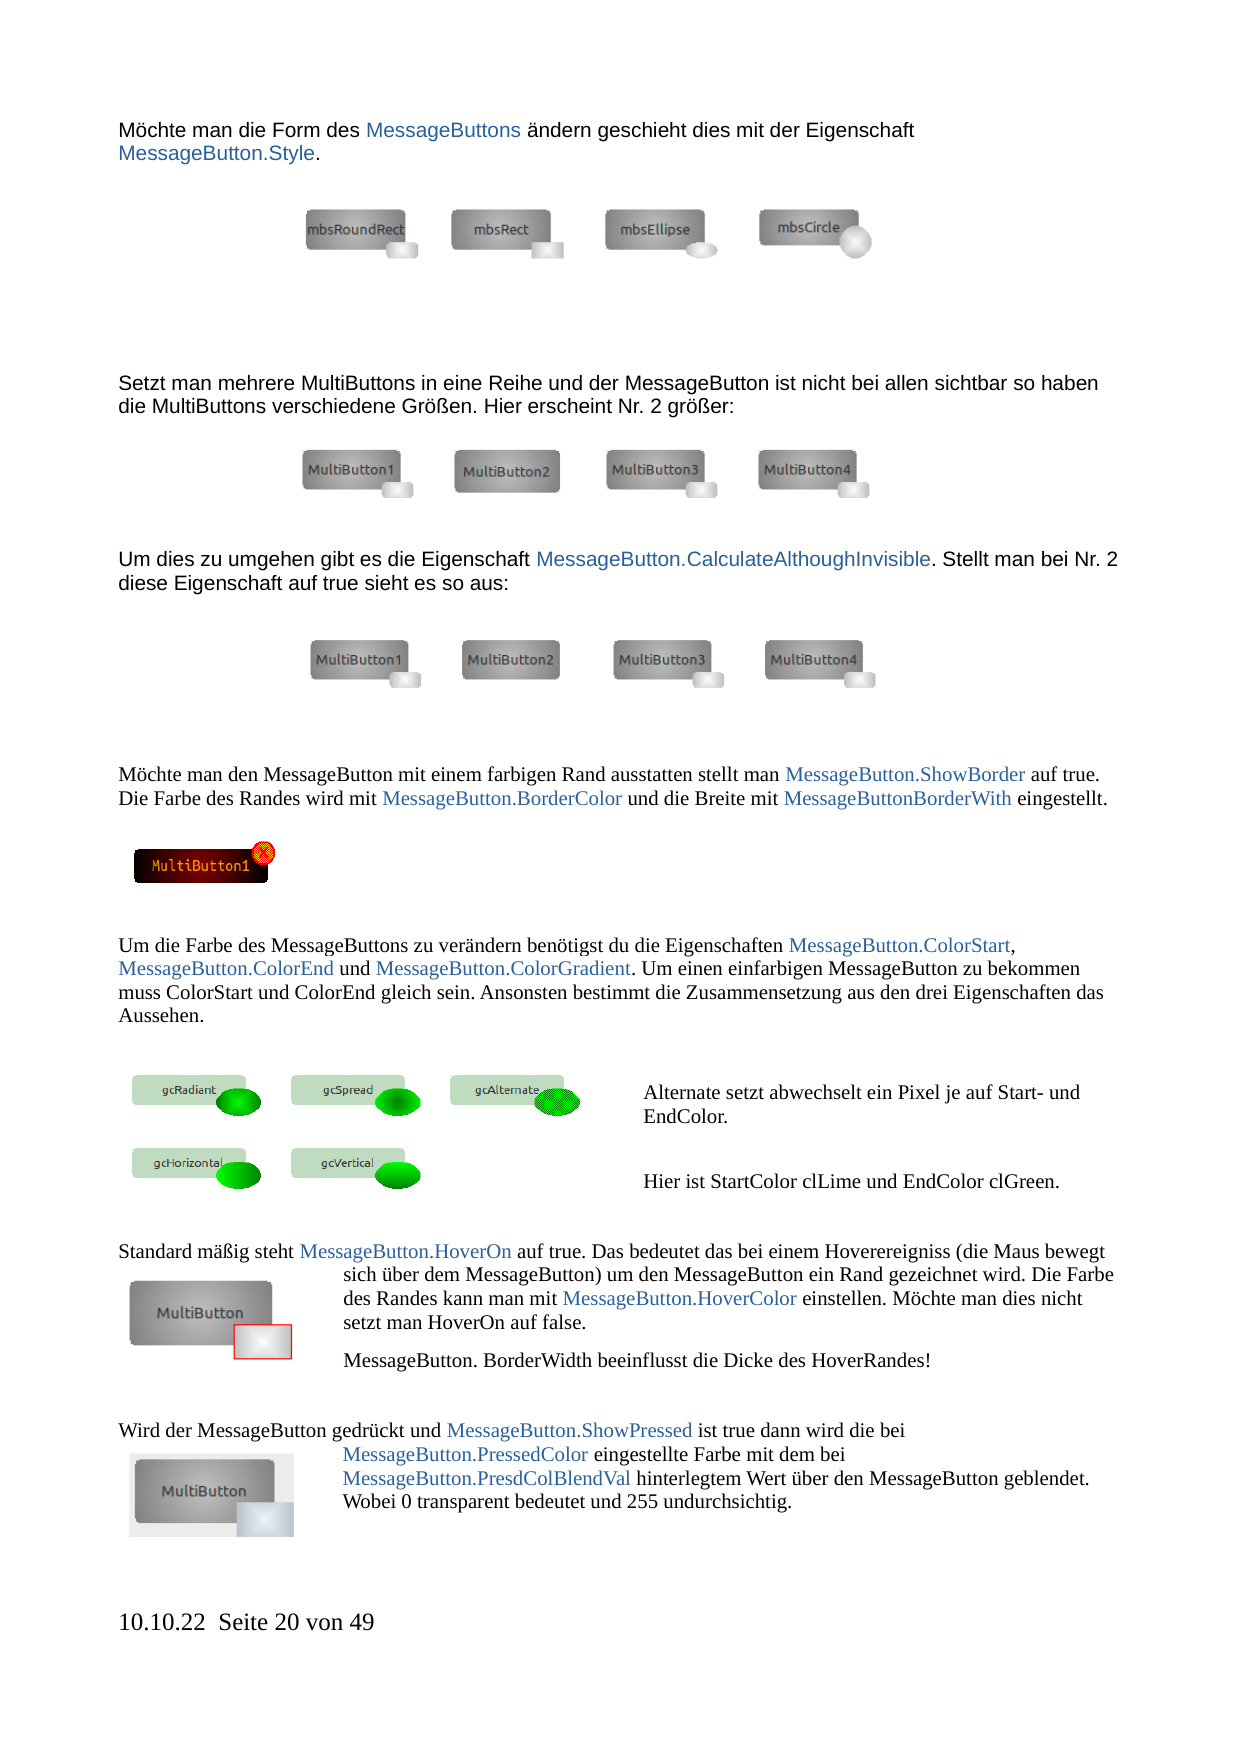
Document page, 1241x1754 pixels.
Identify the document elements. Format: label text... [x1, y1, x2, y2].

text Alternate setzt abwechselt ein Pixel je auf Start- und EndColor. [591, 1081, 1122, 1128]
text Hier ist StartColor clLime und EndColor clGreen. [591, 1175, 1122, 1192]
text Wird der MessageButton gedrückt und MessageButton.ShowPressed ist true dann wird die bei MessageButton.PressedColor eingestellte Farbe mit dem bei MessageButton.PresdColBlendVal hinterlegtem Wert über den MessageButton geblendet. Wobei 0 transparent bedeutet und 255 undurchsichtig. [118, 1419, 1122, 1513]
text Setzt man mehrere MultiButtons in eine Reihe und der MessageButton ist nicht bei allen sichtbar so haben die MultiButtons verschiedene Größen. Hier erscheint Nr. 2 größer: [118, 371, 1122, 418]
text Um die Farbe des MessageButtons zu verändern benötigst du die Eigenschaften MessageButton.ColorStart, MessageButton.ColorEnd und MessageButton.ColorGradient. Um einen einfarbigen MessageButton zu bekommen muss ColorStart und ColorEnd gleich sein. Ansonsten bestimmt die Zusammensetzung aus den drei Eigenschaften das Aussehen. [118, 933, 1122, 1028]
picture [299, 621, 885, 705]
picture [119, 1450, 309, 1544]
text MessageButton. BorderWidth beeinflusst die Dicke des HoverRandes! [118, 1348, 1122, 1372]
picture [124, 830, 289, 902]
picture [293, 436, 882, 512]
picture [117, 1057, 591, 1205]
picture [118, 1268, 305, 1370]
picture [291, 191, 893, 277]
text Möchte man den MessageButton mit einem farbigen Rand ausstatten stellt man MessageButton.ShowBorder auf true. Die Farbe des Randes wird mit MessageButton.BorderColor und die Breite mit MessageButtonBorderWith eingestellt. [118, 762, 1122, 810]
text Möchte man die Form des MessageButtons ändern geschieht dies mit der Eigenschaft MessageButton.Style. [118, 118, 1122, 165]
text Standard mäßig steht MessageButton.HoverOn auf true. Das bedeutet das bei einem Hoverereigniss (die Maus bewegt sich über dem MessageButton) um den MessageButton ein Rand gezeichnet wird. Die Farbe des Randes kann man mit MessageButton.HoverColor einstellen. Möchte man dies nicht setzt man HoverOn auf false. [118, 1239, 1122, 1334]
text Um dies zu umgehen gibt es die Eigenschaft MessageButton.CalculateAlthoughInvisible. Stellt man bei Nr. 2 diese Eigenschaft auf true sieht es so aus: [118, 548, 1122, 595]
